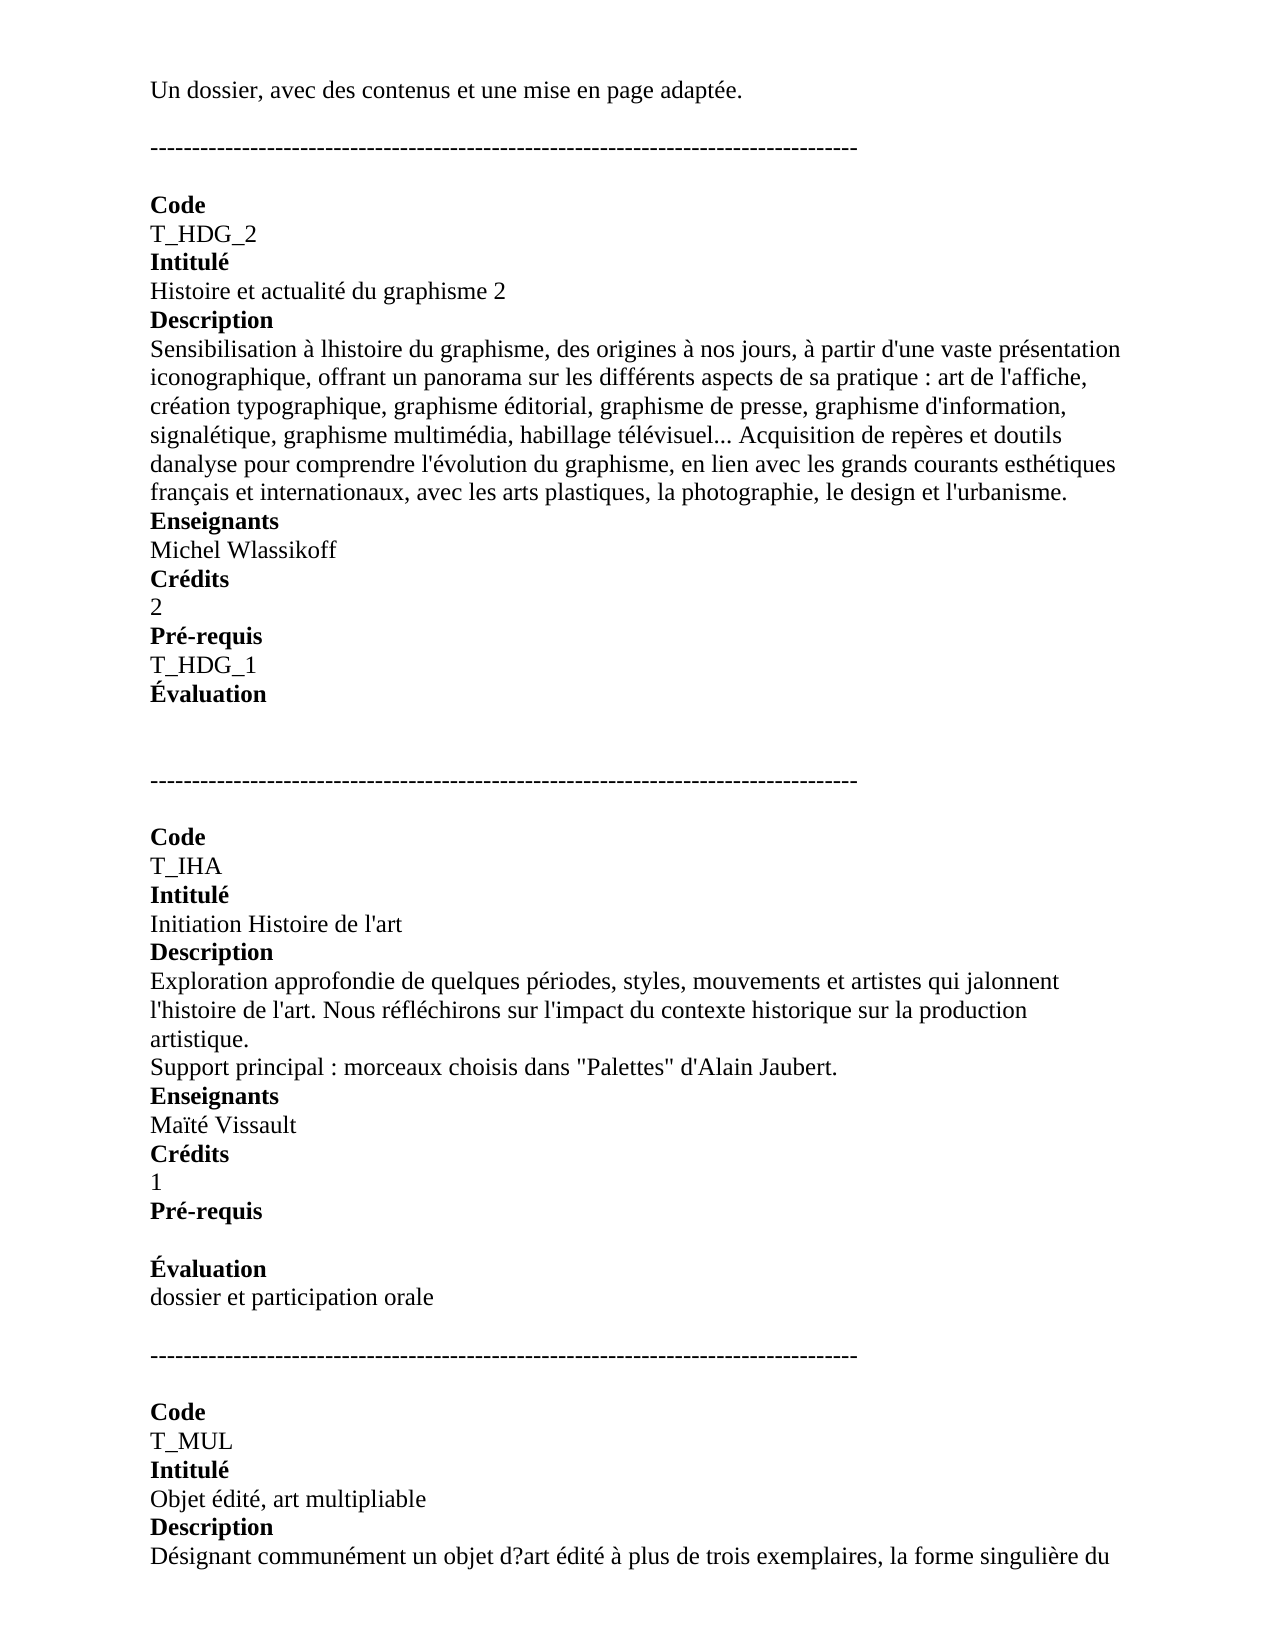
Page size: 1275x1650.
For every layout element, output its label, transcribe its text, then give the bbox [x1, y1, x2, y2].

text Enseignants [150, 1081, 1125, 1110]
text Intitulé [150, 247, 1125, 276]
text Crédits [150, 564, 1125, 592]
text T_MUL [150, 1426, 1125, 1455]
text Crédits [150, 1139, 1125, 1167]
text Code [150, 1397, 1125, 1426]
text Intitulé [150, 1455, 1125, 1484]
text T_IHA [150, 851, 1125, 880]
text 2 [150, 592, 1125, 621]
text Description [150, 937, 1125, 966]
text Code [150, 822, 1125, 851]
text Michel Wlassikoff [150, 535, 1125, 564]
text Description [150, 1512, 1125, 1541]
text Pré-requis [150, 621, 1125, 650]
text ------------------------------------------------------------------------------------- [150, 132, 1125, 161]
text Description [150, 305, 1125, 334]
text Sensibilisation à lhistoire du graphisme, des origines à nos jours, à partir d'une vaste présentation iconographique, offrant un panorama sur les différents aspects de sa pratique : art de l'affiche, création typographique, graphisme éditorial, graphisme de presse, graphisme d'information, signalétique, graphisme multimédia, habillage télévisuel... Acquisition de repères et doutils danalyse pour comprendre l'évolution du graphisme, en lien avec les grands courants esthétiques français et internationaux, avec les arts plastiques, la photographie, le design et l'urbanisme. [150, 334, 1125, 506]
text ------------------------------------------------------------------------------------- [150, 1340, 1125, 1369]
text Évaluation [150, 679, 1125, 707]
text Intitulé [150, 880, 1125, 909]
text Histoire et actualité du graphisme 2 [150, 276, 1125, 305]
text ------------------------------------------------------------------------------------- [150, 765, 1125, 794]
text T_HDG_1 [150, 650, 1125, 679]
text Pré-requis [150, 1196, 1125, 1225]
text Code [150, 190, 1125, 219]
text Désignant communément un objet d?art édité à plus de trois exemplaires, la forme singulière du [150, 1541, 1125, 1570]
text Un dossier, avec des contenus et une mise en page adaptée. [150, 75, 1125, 104]
text Évaluation [150, 1254, 1125, 1282]
text Enseignants [150, 506, 1125, 535]
text Initiation Histoire de l'art [150, 909, 1125, 937]
text Objet édité, art multipliable [150, 1484, 1125, 1512]
text 1 [150, 1167, 1125, 1196]
text Maïté Vissault [150, 1110, 1125, 1139]
text Exploration approfondie de quelques périodes, styles, mouvements et artistes qui jalonnent l'histoire de l'art. Nous réfléchirons sur l'impact du contexte historique sur la production artistique. Support principal : morceaux choisis dans "Palettes" d'Alain Jaubert. [150, 966, 1125, 1081]
text T_HDG_2 [150, 219, 1125, 247]
text dossier et participation orale [150, 1282, 1125, 1311]
